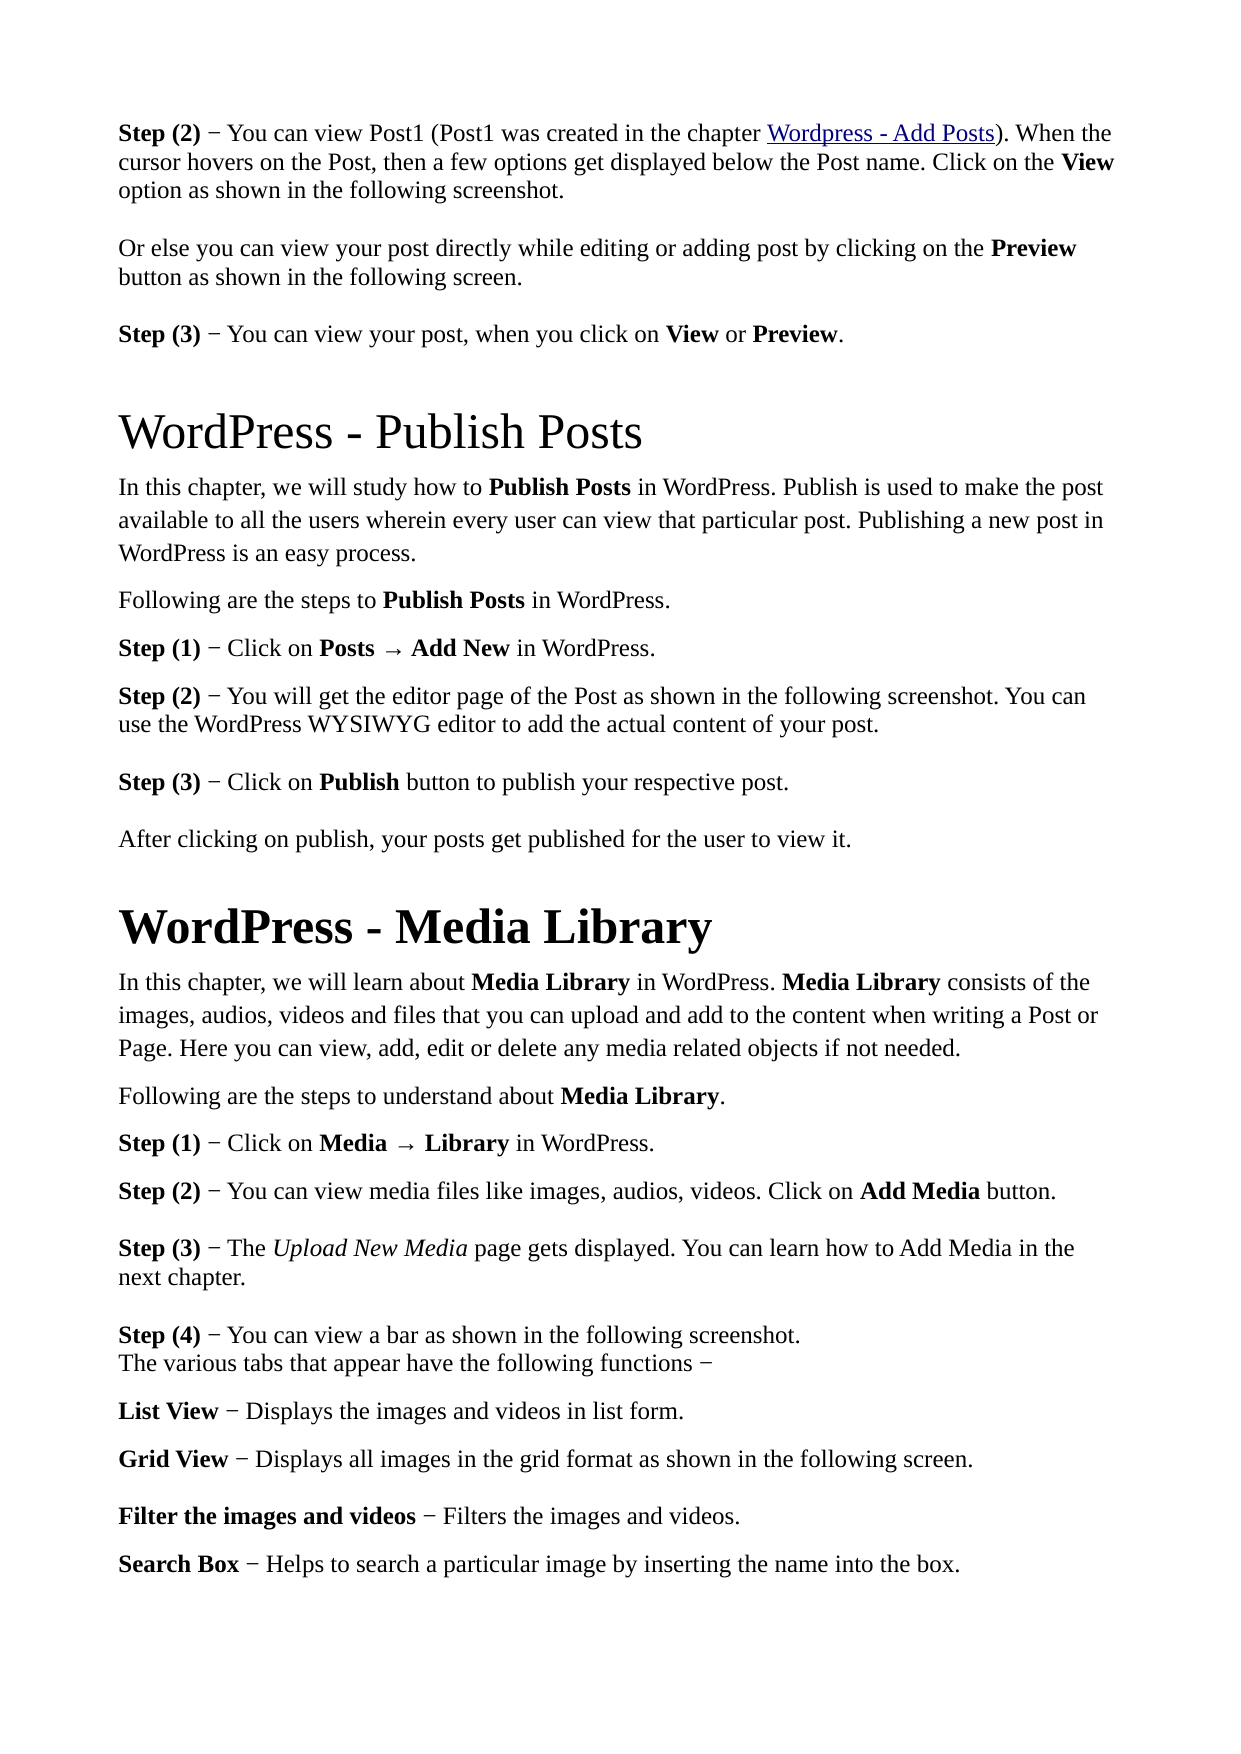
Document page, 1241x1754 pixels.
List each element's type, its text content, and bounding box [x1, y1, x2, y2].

text Step (3) − Click on Publish button to publish your respective post. [118, 767, 1122, 796]
text Step (3) − You can view your post, when you click on View or Preview. [118, 319, 1122, 348]
text Search Box − Helps to search a particular image by inserting the name into the box. [118, 1549, 1122, 1577]
text Step (2) − You will get the editor page of the Post as shown in the following screenshot. You can use the WordPress WYSIWYG editor to add the actual content of your post. [118, 681, 1122, 738]
text Filter the images and videos − Filters the images and videos. [118, 1501, 1122, 1530]
text Following are the steps to understand about Media Library. [118, 1081, 1122, 1109]
subtitle WordPress - Publish Posts [118, 402, 1122, 459]
text In this chapter, we will learn about Media Library in WordPress. Media Library consists of the images, audios, videos and files that you can upload and add to the content when writing a Post or Page. Here you can view, add, edit or delete any media related objects if not needed. [118, 967, 1122, 1062]
text Grid View − Displays all images in the grid format as shown in the following screen. [118, 1444, 1122, 1472]
text Step (1) − Click on Media → Library in WordPress. [118, 1128, 1122, 1157]
text In this chapter, we will study how to Publish Posts in WordPress. Publish is used to make the post available to all the users wherein every user can view that particular post. Publishing a new post in WordPress is an easy process. [118, 472, 1122, 567]
text After clicking on publish, your posts get published for the user to view it. [118, 824, 1122, 853]
text List View − Displays the images and videos in list form. [118, 1396, 1122, 1425]
text Step (1) − Click on Posts → Add New in WordPress. [118, 633, 1122, 662]
text Step (4) − You can view a bar as shown in the following screenshot. [118, 1320, 1122, 1348]
text Following are the steps to Publish Posts in WordPress. [118, 586, 1122, 614]
text Step (2) − You can view Post1 (Post1 was created in the chapter Wordpress - Add Posts). When the cursor hovers on the Post, then a few options get displayed below the Post name. Click on the View option as shown in the following screenshot. [118, 118, 1122, 204]
text Step (2) − You can view media files like images, audios, videos. Click on Add Media button. [118, 1176, 1122, 1205]
subtitle WordPress - Media Library [118, 897, 1122, 954]
text Or else you can view your post directly while editing or adding post by clicking on the Preview button as shown in the following screen. [118, 233, 1122, 291]
text Step (3) − The Upload New Media page gets displayed. You can learn how to Add Media in the next chapter. [118, 1233, 1122, 1291]
text The various tabs that appear have the following functions − [118, 1348, 1122, 1377]
